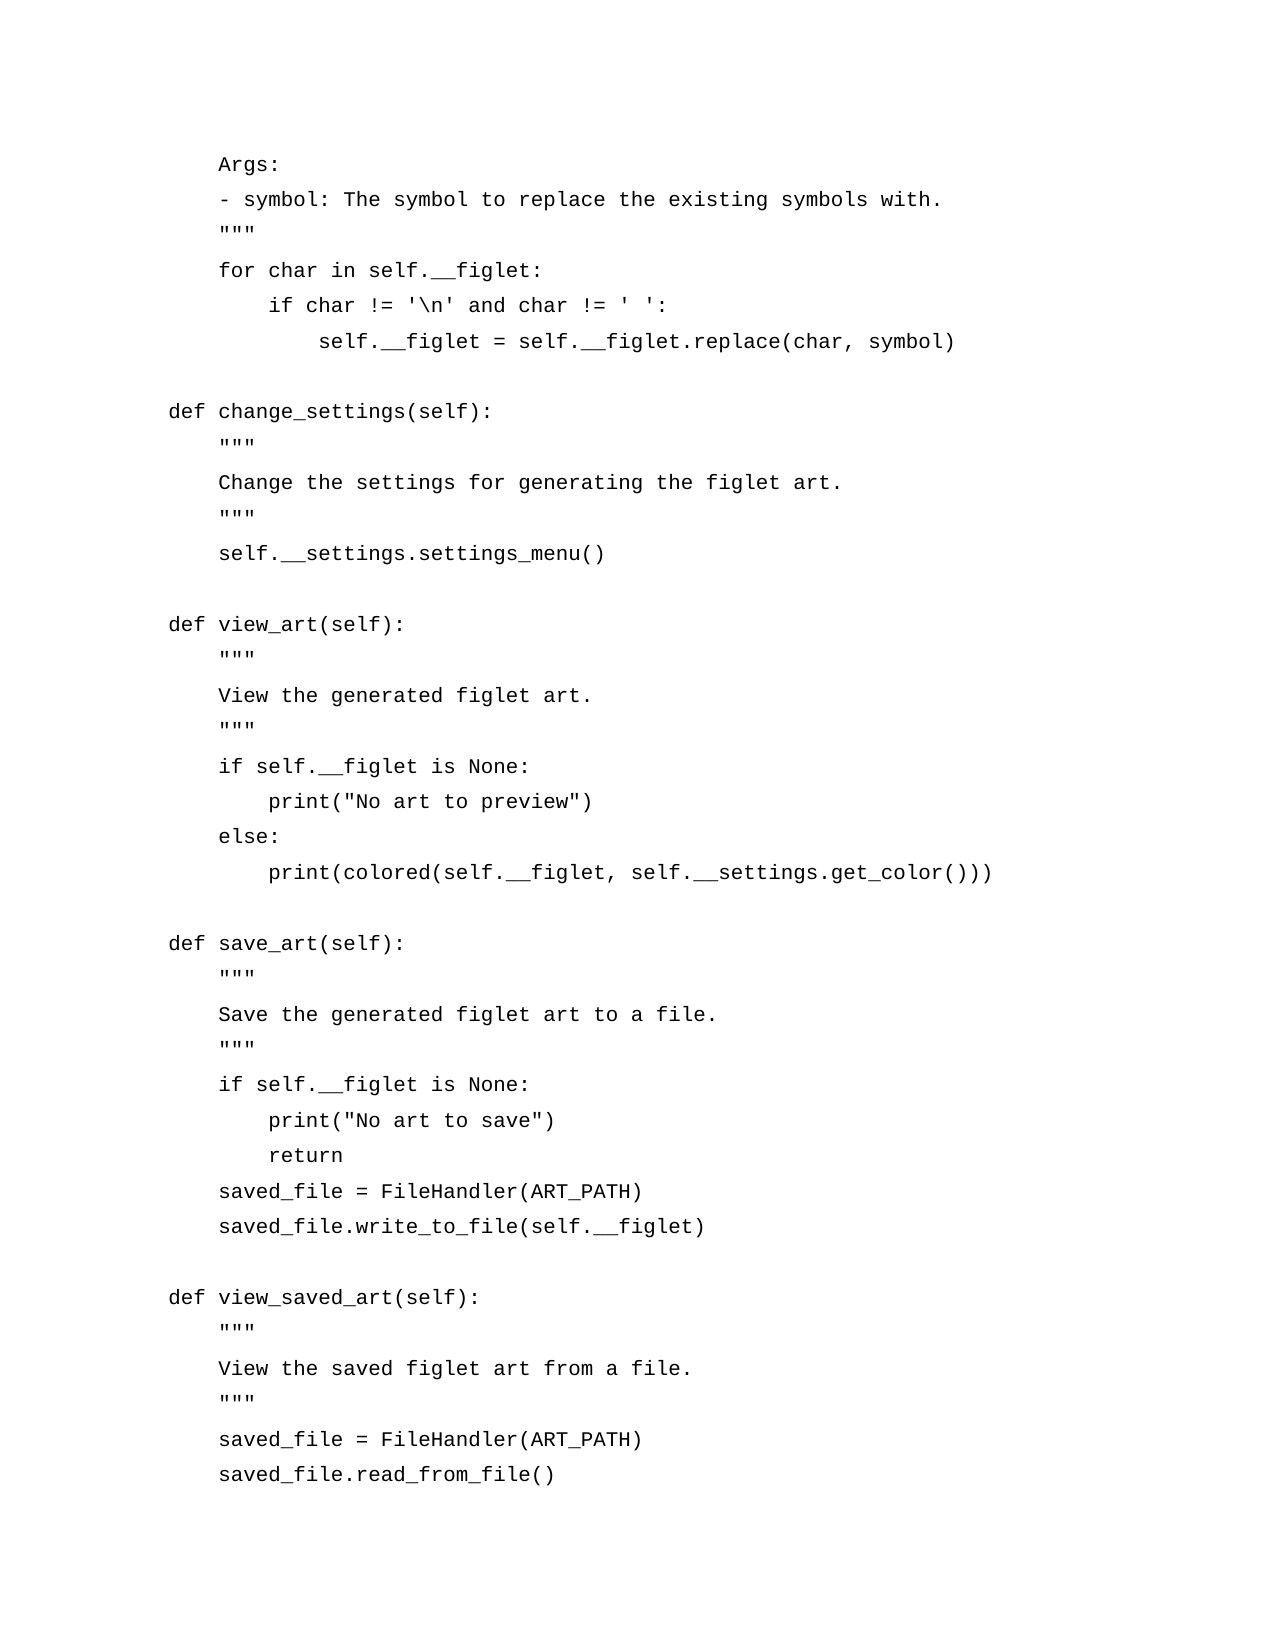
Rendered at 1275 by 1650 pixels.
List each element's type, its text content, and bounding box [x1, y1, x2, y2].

text return [118, 1145, 1157, 1169]
text Change the settings for generating the figlet art. [118, 472, 1157, 496]
text """ [118, 649, 1157, 673]
text if char != '\n' and char != ' ': [118, 295, 1157, 319]
text self.__figlet = self.__figlet.replace(char, symbol) [118, 331, 1157, 354]
text """ [118, 968, 1157, 992]
text Args: [118, 153, 1157, 177]
text - symbol: The symbol to replace the existing symbols with. [118, 189, 1157, 213]
text def save_art(self): [118, 933, 1157, 956]
text Save the generated figlet art to a file. [118, 1003, 1157, 1027]
text """ [118, 224, 1157, 248]
text if self.__figlet is None: [118, 1074, 1157, 1098]
text saved_file = FileHandler(ART_PATH) [118, 1428, 1157, 1452]
text saved_file.read_from_file() [118, 1464, 1157, 1488]
text """ [118, 1322, 1157, 1346]
text self.__settings.settings_menu() [118, 543, 1157, 567]
text View the saved figlet art from a file. [118, 1358, 1157, 1381]
text """ [118, 1393, 1157, 1417]
text """ [118, 720, 1157, 744]
text saved_file = FileHandler(ART_PATH) [118, 1181, 1157, 1204]
text def view_art(self): [118, 614, 1157, 638]
text if self.__figlet is None: [118, 756, 1157, 779]
text for char in self.__figlet: [118, 260, 1157, 283]
text """ [118, 1039, 1157, 1063]
text def view_saved_art(self): [118, 1287, 1157, 1311]
text saved_file.write_to_file(self.__figlet) [118, 1216, 1157, 1240]
text View the generated figlet art. [118, 685, 1157, 708]
text print("No art to save") [118, 1110, 1157, 1133]
text print(colored(self.__figlet, self.__settings.get_color())) [118, 862, 1157, 886]
text else: [118, 826, 1157, 850]
text """ [118, 437, 1157, 461]
text def change_settings(self): [118, 401, 1157, 425]
text """ [118, 508, 1157, 531]
text print("No art to preview") [118, 791, 1157, 815]
